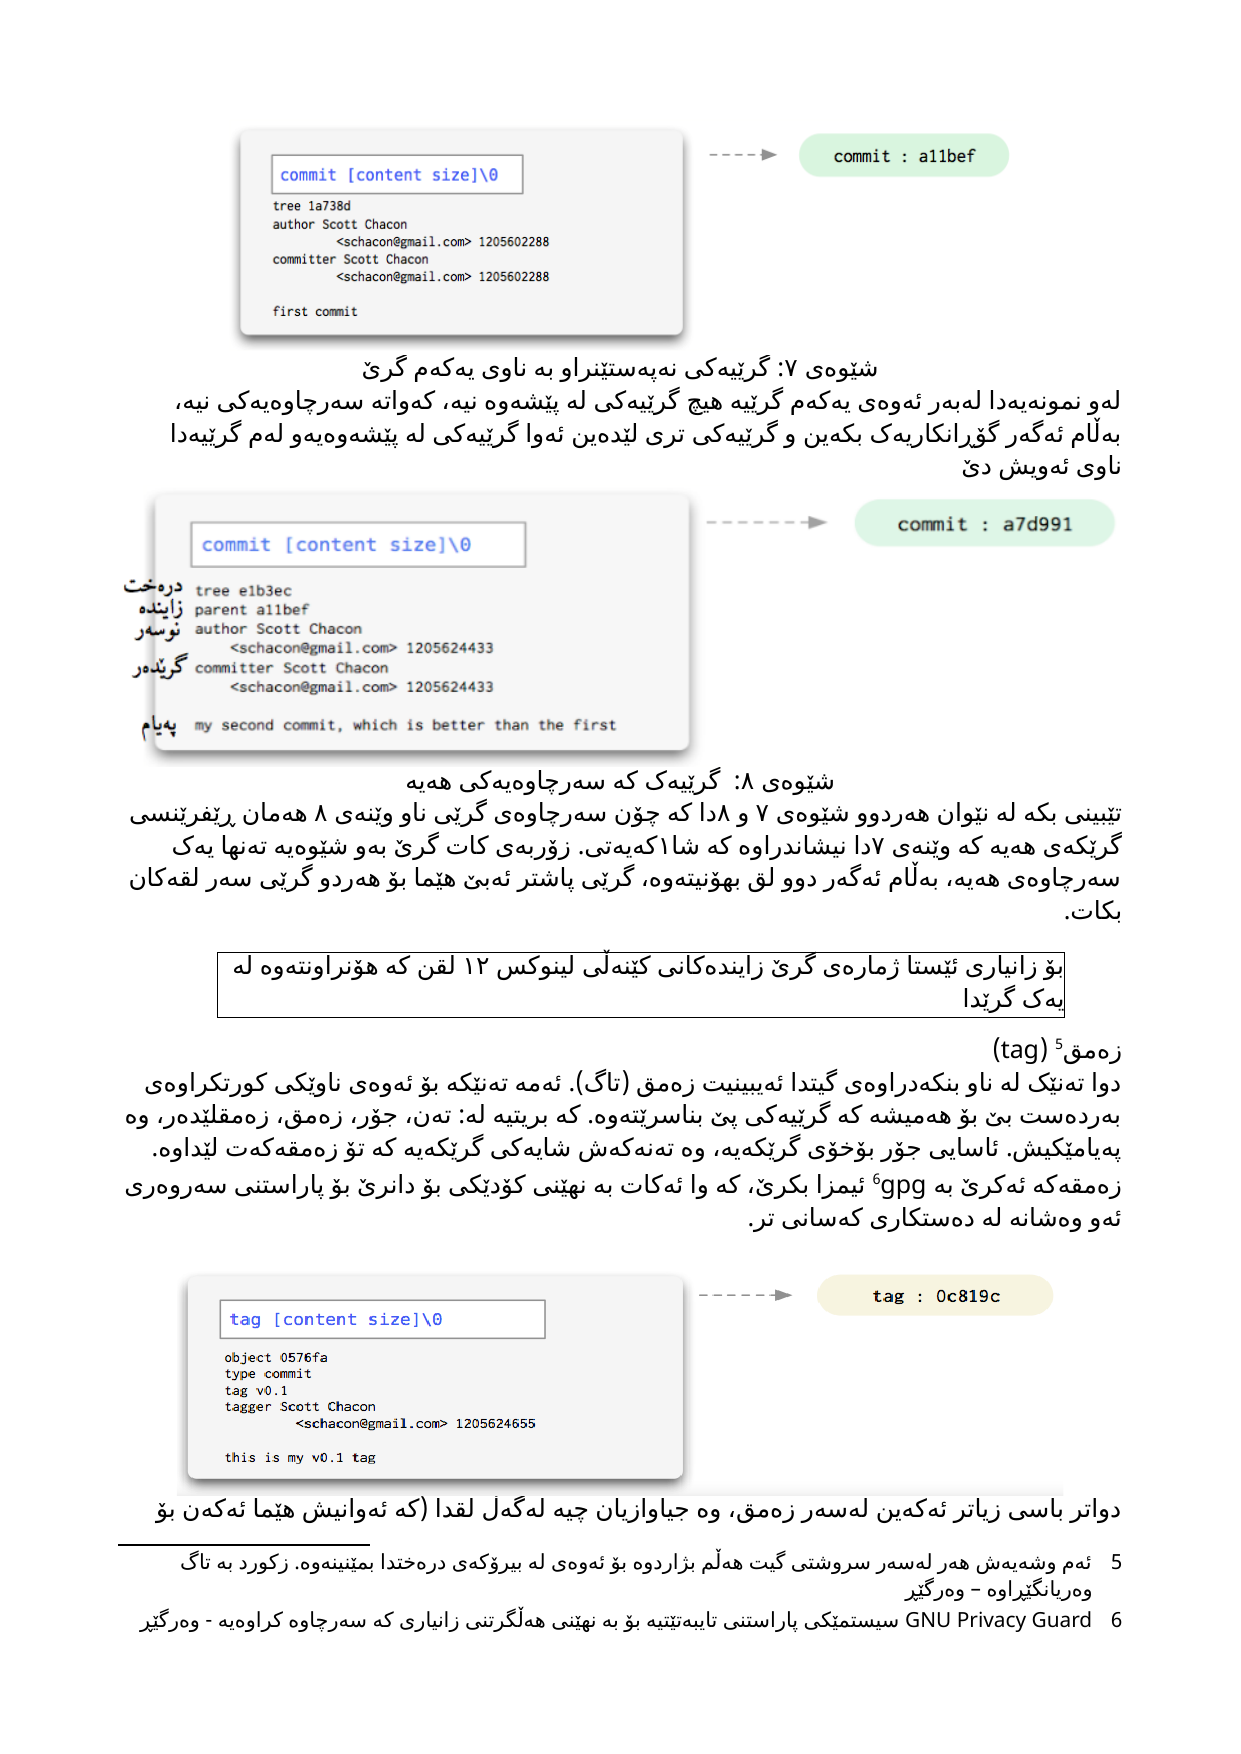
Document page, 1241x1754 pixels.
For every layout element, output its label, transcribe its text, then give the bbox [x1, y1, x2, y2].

text تێبینی بکە لە نێوان هەردوو شێوەی ۷ و ۸دا کە چۆن سەرچاوەی گرێی ناو وێنەی ۸ هەمان ڕێفرێنسی گرێکەی هەیە کە وێنەی ۷دا نیشاندراوە کە شا۱کەیەتی. زۆربەی کات گرێ بەو شێوەیە تەنها یەک سەرچاوەی هەیە، بەڵام ئەگەر دوو لق بهۆنیتەوە، گرێی پاشتر ئەبێ هێما بۆ هەردو گرێی سەر لقەکان بکات. [118, 799, 1122, 930]
text دواتر باسی زیاتر ئەکەین لەسەر زەمق، وە جیاوازیان چیە لەگەڵ لقدا (کە ئەوانیش هێما ئەکەن بۆ [118, 1270, 1122, 1528]
picture [118, 485, 1123, 767]
text ئەم وشەیەش هەر لەسەر سروشتی گیت هەڵم بژاردوە بۆ ئەوەی لە بیرۆکەی درەختدا بمێنینەوە. زکورد بە تاگ وەریانگێڕاوە – وەرگێڕ [118, 1551, 1122, 1605]
text شێوەی ۷: گرێیەکی نەپەستێنراو بە ناوی یەکەم گرێ [118, 118, 1122, 387]
text لەو نمونەیەدا لەبەر ئەوەی یەکەم گرێیە هیچ گرێیەکی لە پێشەوە نیە، کەواتە سەرچاوەیەکی نیە، بەڵام ئەگەر گۆڕانکاریەک بکەین و گرێیەکی تری لێدەین ئەوا گرێیەکی لە پێشەوەیەو لەم گرێیەدا ناوی ئەویش دێ [118, 387, 1122, 485]
picture [221, 118, 1019, 355]
text دوا تەنێک لە ناو بنکەدراوەی گیتدا ئەیبینیت زەمق (تاگ). ئەمە تەنێکە بۆ ئەوەی ناوێکی کورتکراوەی بەردەست بێ بۆ هەمیشە کە گرێیەکی پێ بناسرێتەوە. کە بریتیە لە: تەن، جۆر، زەمق، زەمقلێدەر، وە پەیامێکیش. ئاسایی جۆر بۆخۆی گرێکەیە، وە تەنەکەش شایەکی گرێکەیە کە تۆ زەمقەکەت لێداوە. زەمقەکە ئەکرێ بە gpg ئیمزا بکرێ، کە وا ئەکات بە نهێنی کۆدێکی بۆ دانرێ بۆ پاراستنی سەروەری ئەو وەشانە لە دەستکاری کەسانی تر. [118, 1069, 1122, 1236]
picture [176, 1270, 1064, 1496]
text GNU Privacy Guard سیستمێکی پاراستنی تایبەتێتیە بۆ بە نهێنی هەڵگرتنی زانیاری کە سەرچاوە کراوەیە - وەرگێڕ [118, 1605, 1122, 1636]
text زەمق (tag) [118, 1032, 1122, 1069]
text شێوەی ۸: گرێیەک کە سەرچاوەیەکی هەیە [118, 767, 1122, 799]
